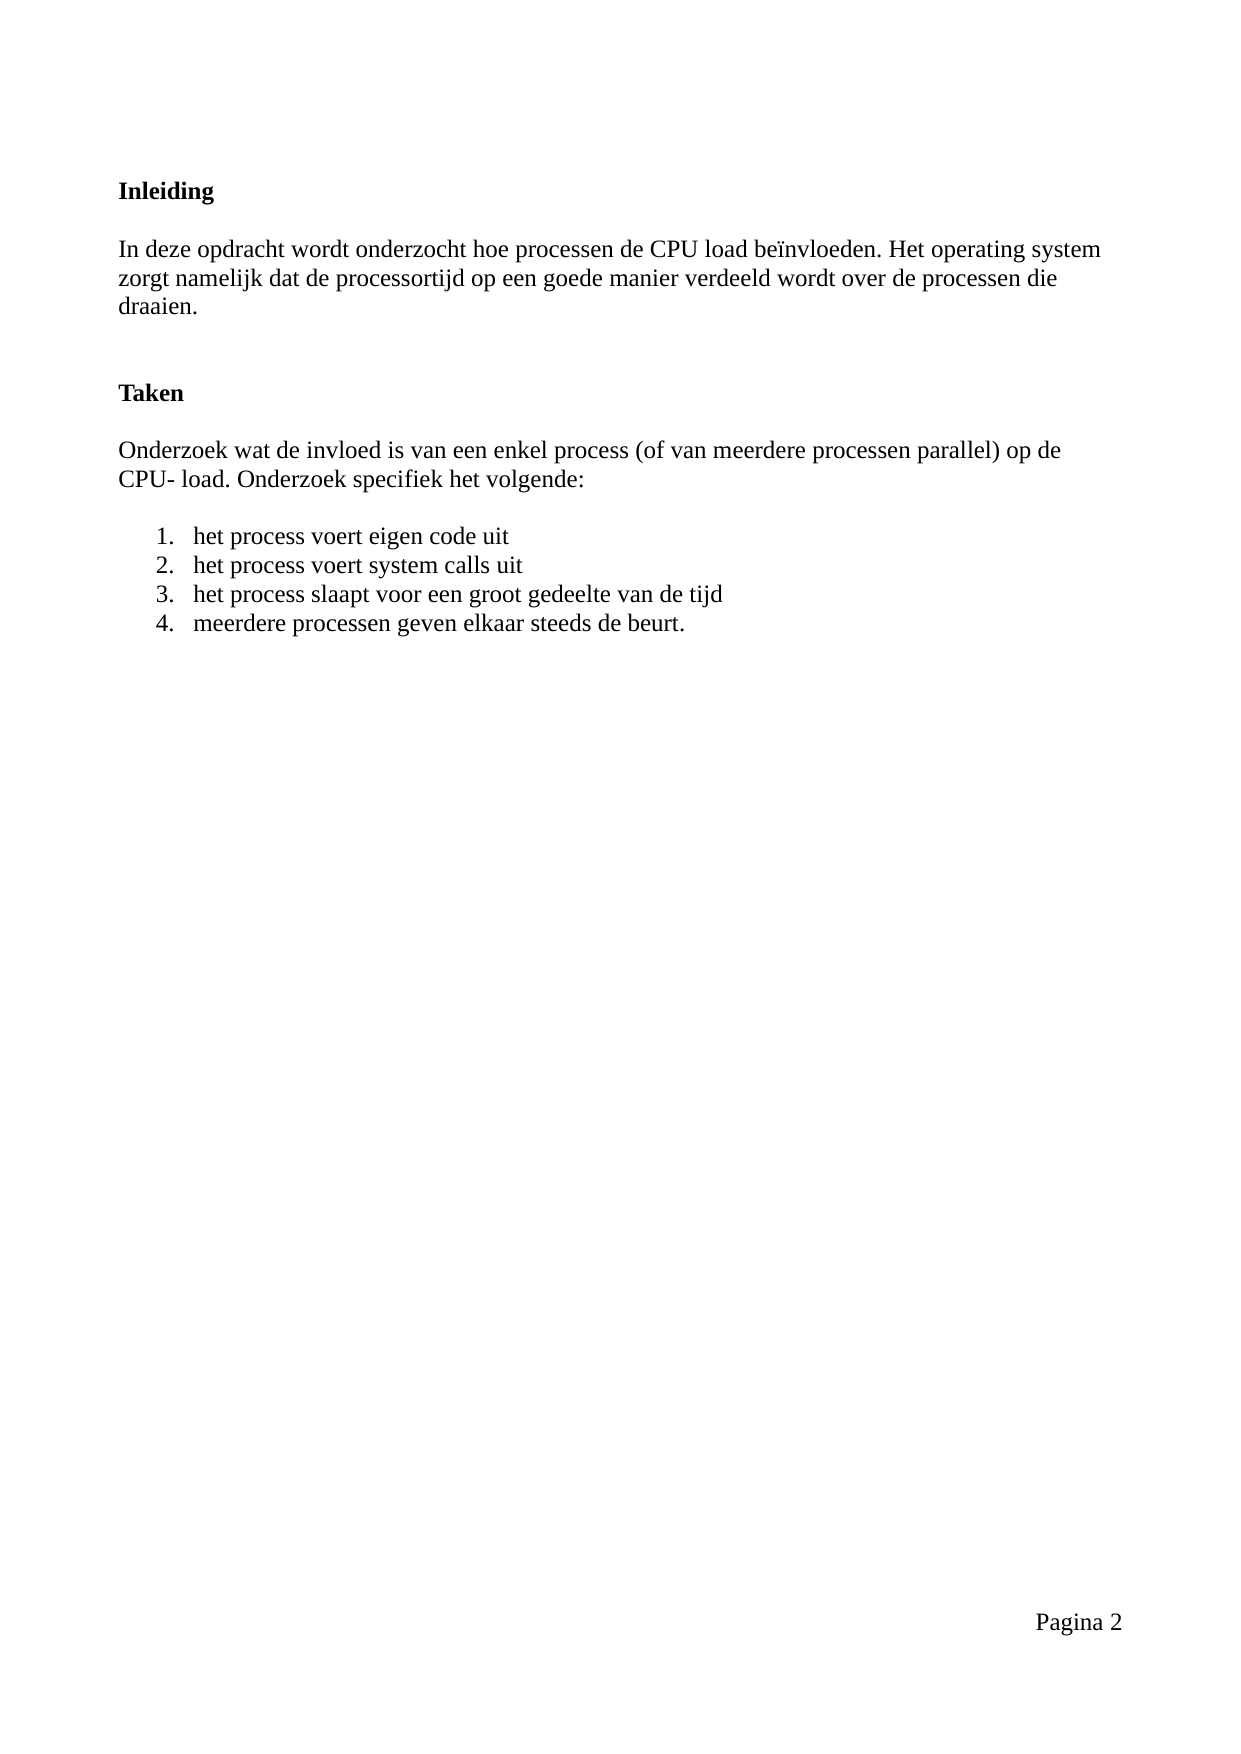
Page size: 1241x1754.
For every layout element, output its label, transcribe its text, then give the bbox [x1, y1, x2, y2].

text In deze opdracht wordt onderzocht hoe processen de CPU load beïnvloeden. Het operating system zorgt namelijk dat de processortijd op een goede manier verdeeld wordt over de processen die draaien. [118, 234, 1122, 320]
list het process slaapt voor een groot gedeelte van de tijd [156, 579, 1122, 608]
list meerdere processen geven elkaar steeds de beurt. [156, 608, 1122, 636]
list het process voert system calls uit [156, 550, 1122, 579]
list het process voert eigen code uit [156, 521, 1122, 550]
text Inleiding [118, 176, 1122, 205]
text Onderzoek wat de invloed is van een enkel process (of van meerdere processen parallel) op de CPU- load. Onderzoek specifiek het volgende: [118, 435, 1122, 493]
text Taken [118, 378, 1122, 406]
